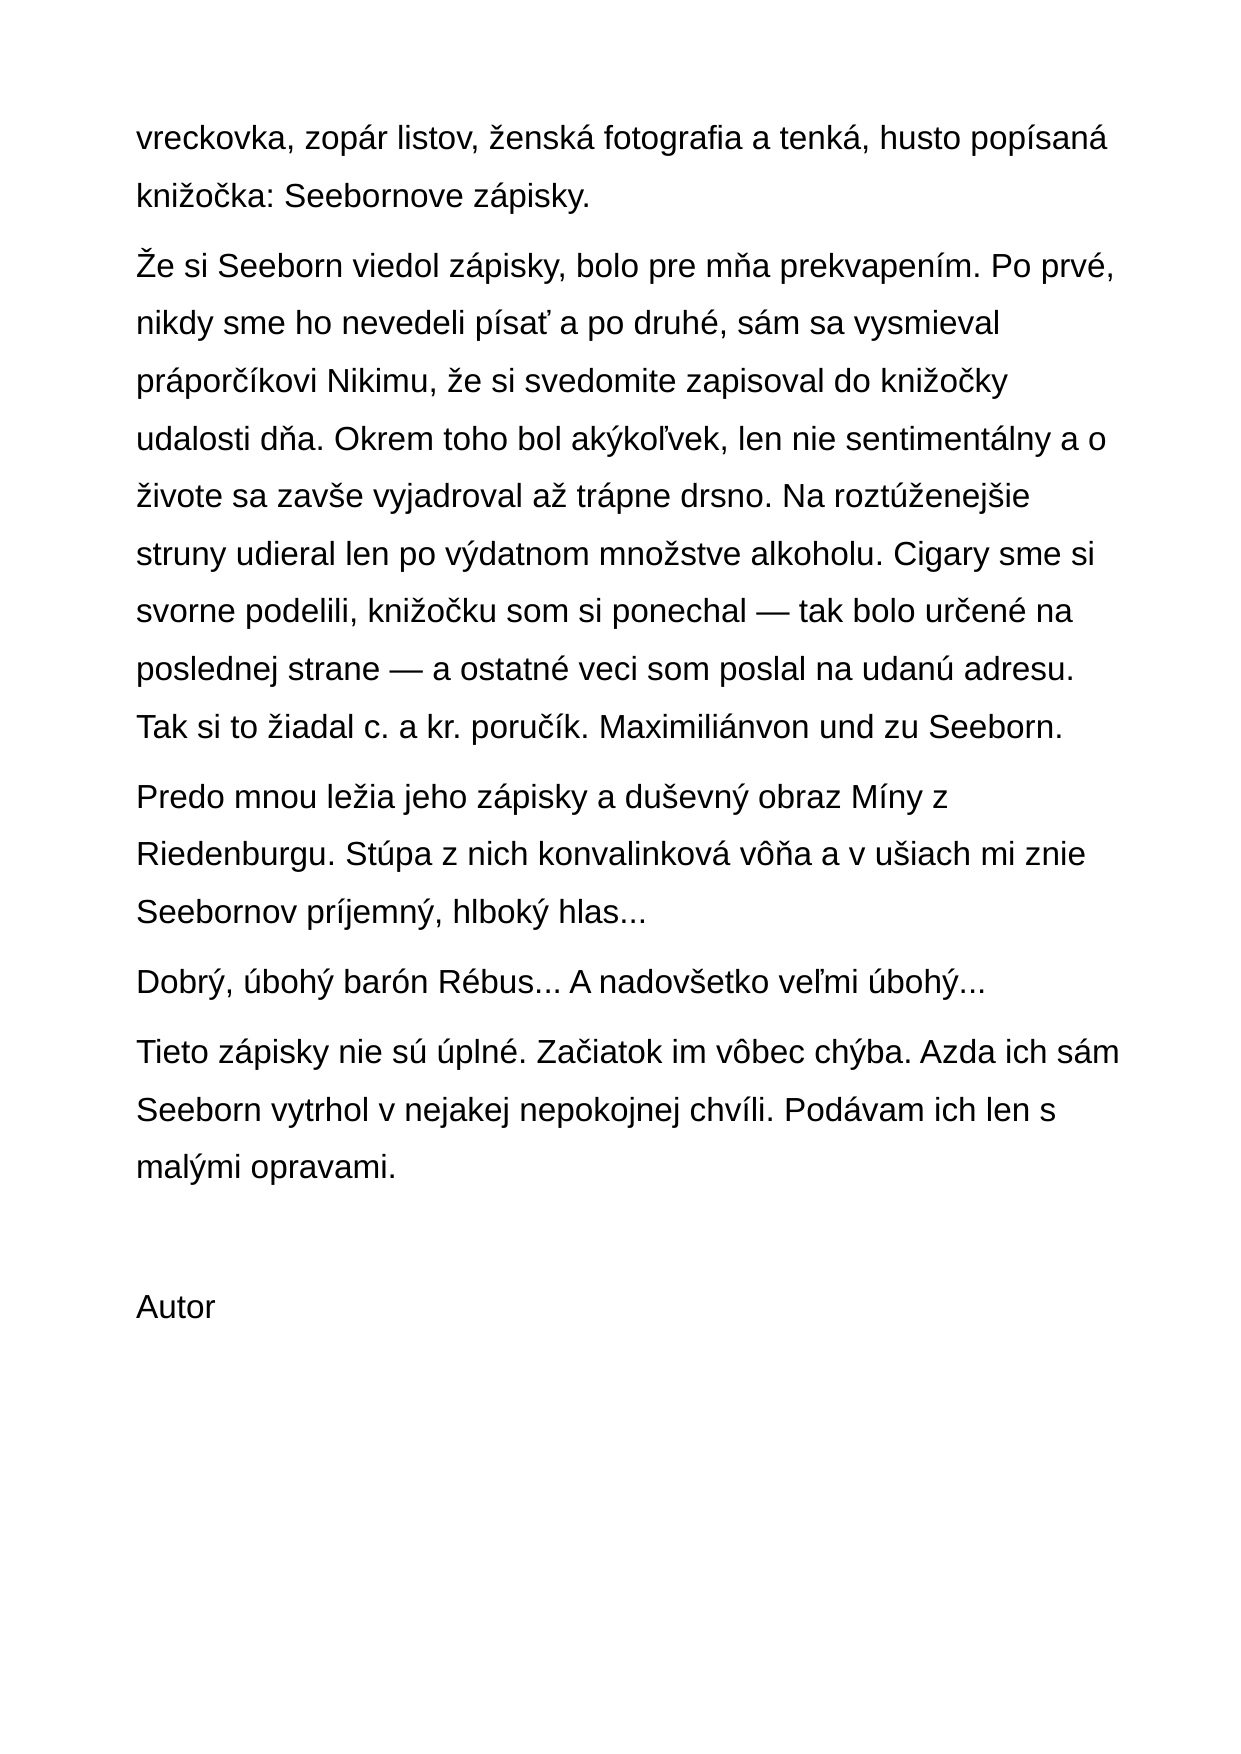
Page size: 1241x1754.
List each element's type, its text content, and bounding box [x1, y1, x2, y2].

text Tieto zápisky nie sú úplné. Začiatok im vôbec chýba. Azda ich sám Seeborn vytrhol v nejakej nepokojnej chvíli. Podávam ich len s malými opravami. [136, 1032, 1122, 1186]
text Predo mnou ležia jeho zápisky a duševný obraz Míny z Riedenburgu. Stúpa z nich konvalinková vôňa a v ušiach mi znie Seebornov príjemný, hlboký hlas... [136, 777, 1122, 930]
text Autor [136, 1288, 1122, 1326]
text Že si Seeborn viedol zápisky, bolo pre mňa prekvapením. Po prvé, nikdy sme ho nevedeli písať a po druhé, sám sa vysmieval práporčíkovi Nikimu, že si svedomite zapisoval do knižočky udalosti dňa. Okrem toho bol akýkoľvek, len nie sentimentálny a o živote sa zavše vyjadroval až trápne drsno. Na roztúženejšie struny udieral len po výdatnom množstve alkoholu. Cigary sme si svorne podelili, knižočku som si ponechal — tak bolo určené na poslednej strane — a ostatné veci som poslal na udanú adresu. Tak si to žiadal c. a kr. poručík. Maximiliánvon und zu Seeborn. [136, 246, 1122, 745]
text vreckovka, zopár listov, ženská fotografia a tenká, husto popísaná knižočka: Seebornove zápisky. [136, 118, 1122, 214]
text Dobrý, úbohý barón Rébus... A nadovšetko veľmi úbohý... [136, 962, 1122, 1001]
